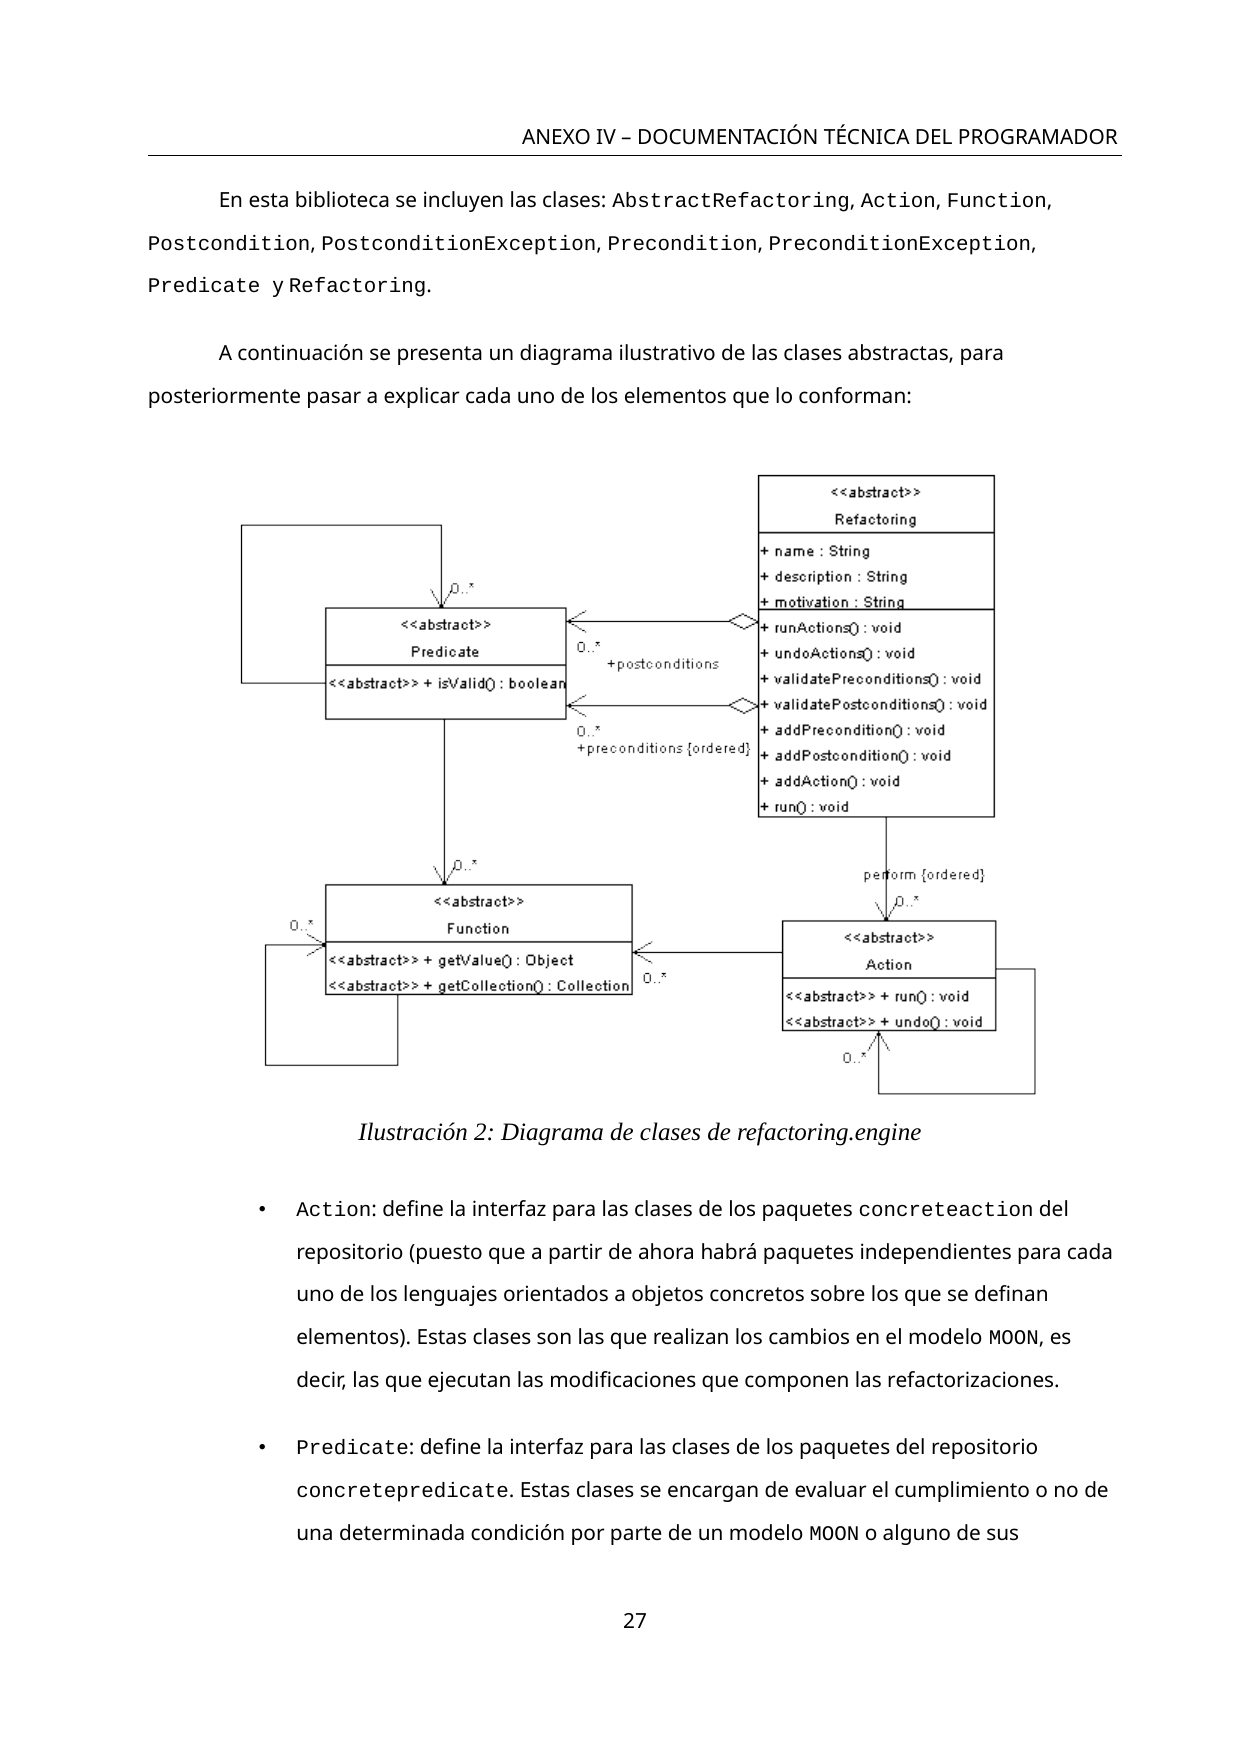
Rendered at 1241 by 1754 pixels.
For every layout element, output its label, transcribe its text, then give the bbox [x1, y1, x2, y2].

list Action: define la interfaz para las clases de los paquetes concreteaction del repositorio (puesto que a partir de ahora habrá paquetes independientes para cada uno de los lenguajes orientados a objetos concretos sobre los que se definan elementos). Estas clases son las que realizan los cambios en el modelo MOON, es decir, las que ejecutan las modificaciones que componen las refactorizaciones. [258, 1194, 1122, 1393]
text En esta biblioteca se incluyen las clases: AbstractRefactoring, Action, Function, Postcondition, PostconditionException, Precondition, PreconditionException, Predicate y Refactoring. [148, 185, 1122, 299]
text A continuación se presenta un diagrama ilustrativo de las clases abstractas, para posteriormente pasar a explicar cada uno de los elementos que lo conforman: [148, 338, 1122, 409]
text Ilustración 2: Diagrama de clases de refactoring.engine [235, 1118, 1047, 1146]
list Predicate: define la interfaz para las clases de los paquetes del repositorio concretepredicate. Estas clases se encargan de evaluar el cumplimiento o no de una determinada condición por parte de un modelo MOON o alguno de sus [258, 1432, 1122, 1546]
picture [235, 470, 1048, 1118]
